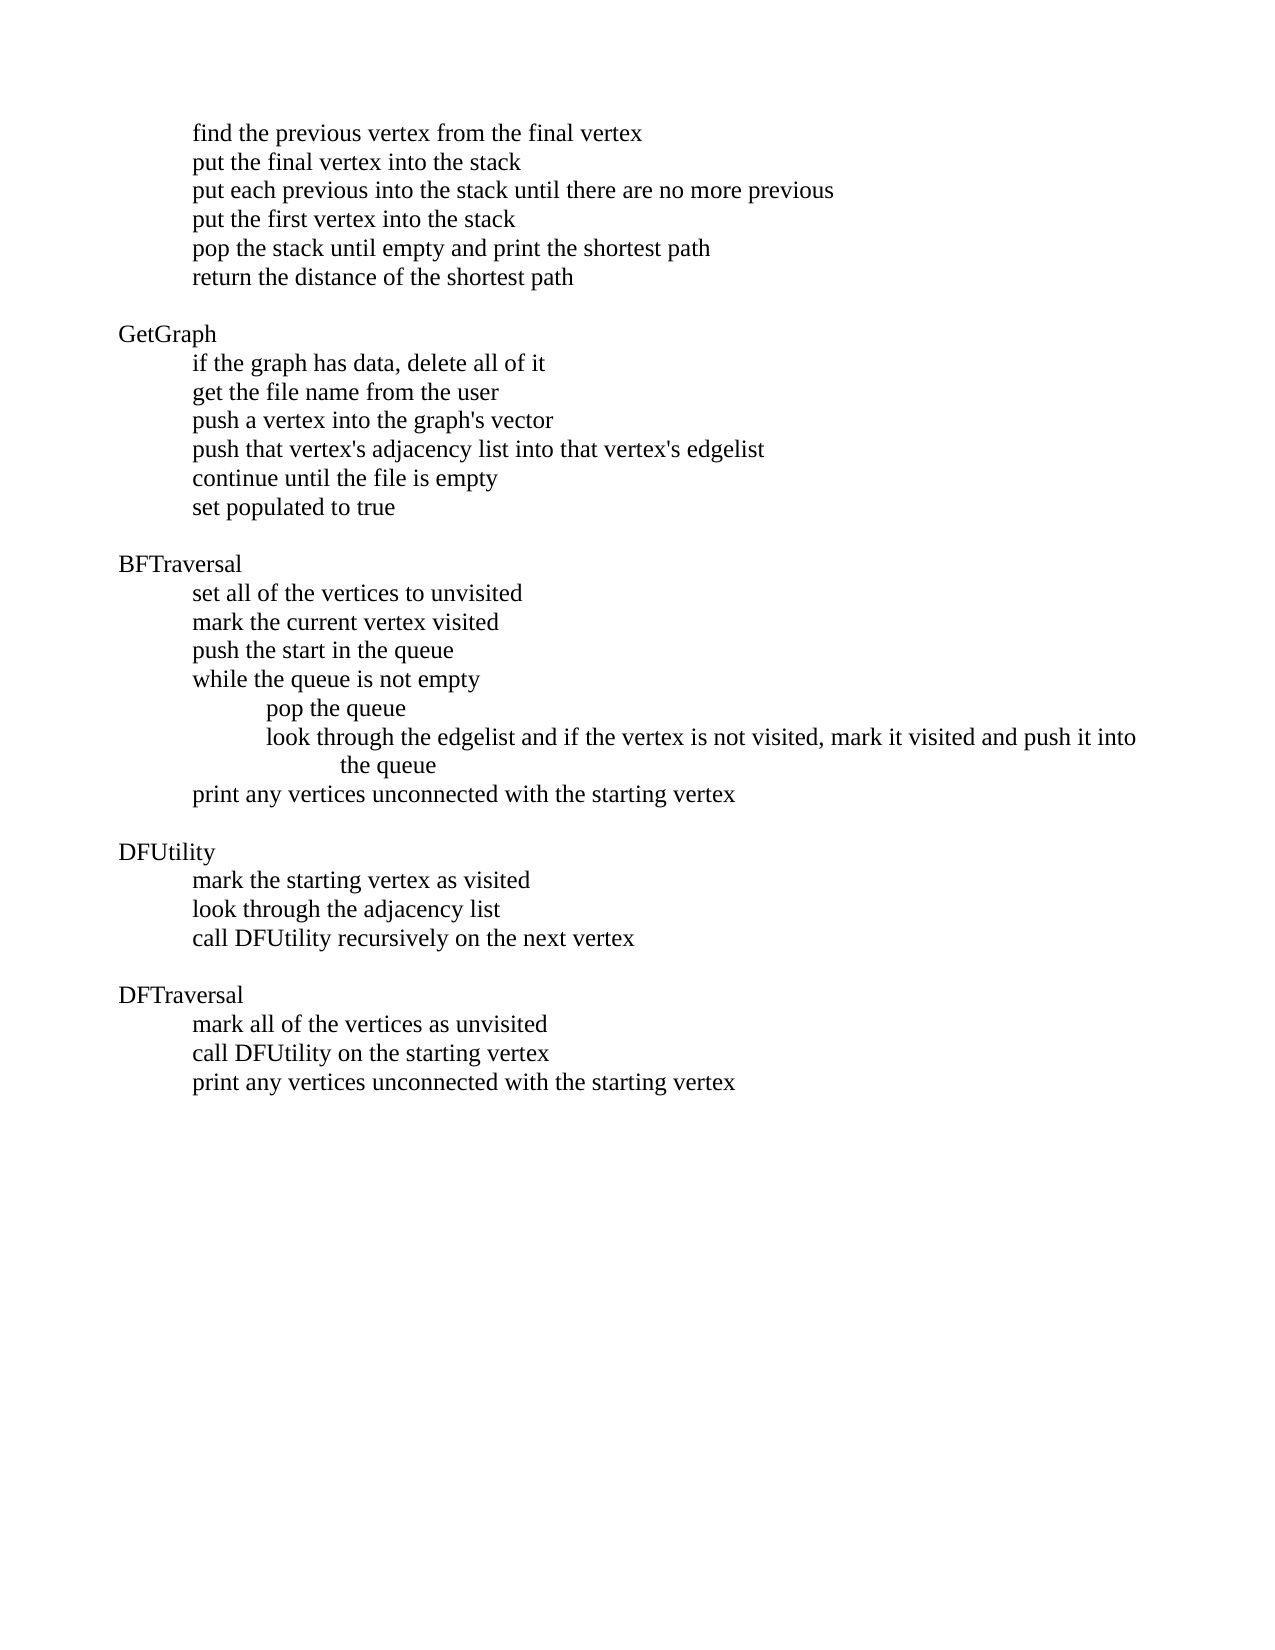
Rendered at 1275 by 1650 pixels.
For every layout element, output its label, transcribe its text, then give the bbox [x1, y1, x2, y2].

text put the first vertex into the stack [118, 204, 1157, 233]
text continue until the file is empty [118, 463, 1157, 492]
text put each previous into the stack until there are no more previous [118, 176, 1157, 204]
text look through the edgelist and if the vertex is not visited, mark it visited and push it into the queue [118, 722, 1157, 779]
text return the distance of the shortest path [118, 262, 1157, 291]
text call DFUtility on the starting vertex [118, 1038, 1157, 1067]
text get the file name from the user [118, 377, 1157, 406]
text look through the adjacency list [118, 894, 1157, 923]
text GetGraph [118, 319, 1157, 348]
text push the start in the queue [118, 636, 1157, 664]
text print any vertices unconnected with the starting vertex [118, 779, 1157, 808]
text mark the current vertex visited [118, 607, 1157, 636]
text put the final vertex into the stack [118, 147, 1157, 176]
text DFUtility [118, 837, 1157, 866]
text call DFUtility recursively on the next vertex [118, 923, 1157, 952]
text find the previous vertex from the final vertex [118, 118, 1157, 147]
text pop the stack until empty and print the shortest path [118, 233, 1157, 262]
text print any vertices unconnected with the starting vertex [118, 1067, 1157, 1096]
text set populated to true [118, 492, 1157, 521]
text mark all of the vertices as unvisited [118, 1009, 1157, 1038]
text push that vertex's adjacency list into that vertex's edgelist [118, 434, 1157, 463]
text mark the starting vertex as visited [118, 866, 1157, 894]
text while the queue is not empty [118, 664, 1157, 693]
text set all of the vertices to unvisited [118, 578, 1157, 607]
text push a vertex into the graph's vector [118, 406, 1157, 434]
text DFTraversal [118, 981, 1157, 1009]
text pop the queue [118, 693, 1157, 722]
text BFTraversal [118, 549, 1157, 578]
text if the graph has data, delete all of it [118, 348, 1157, 377]
